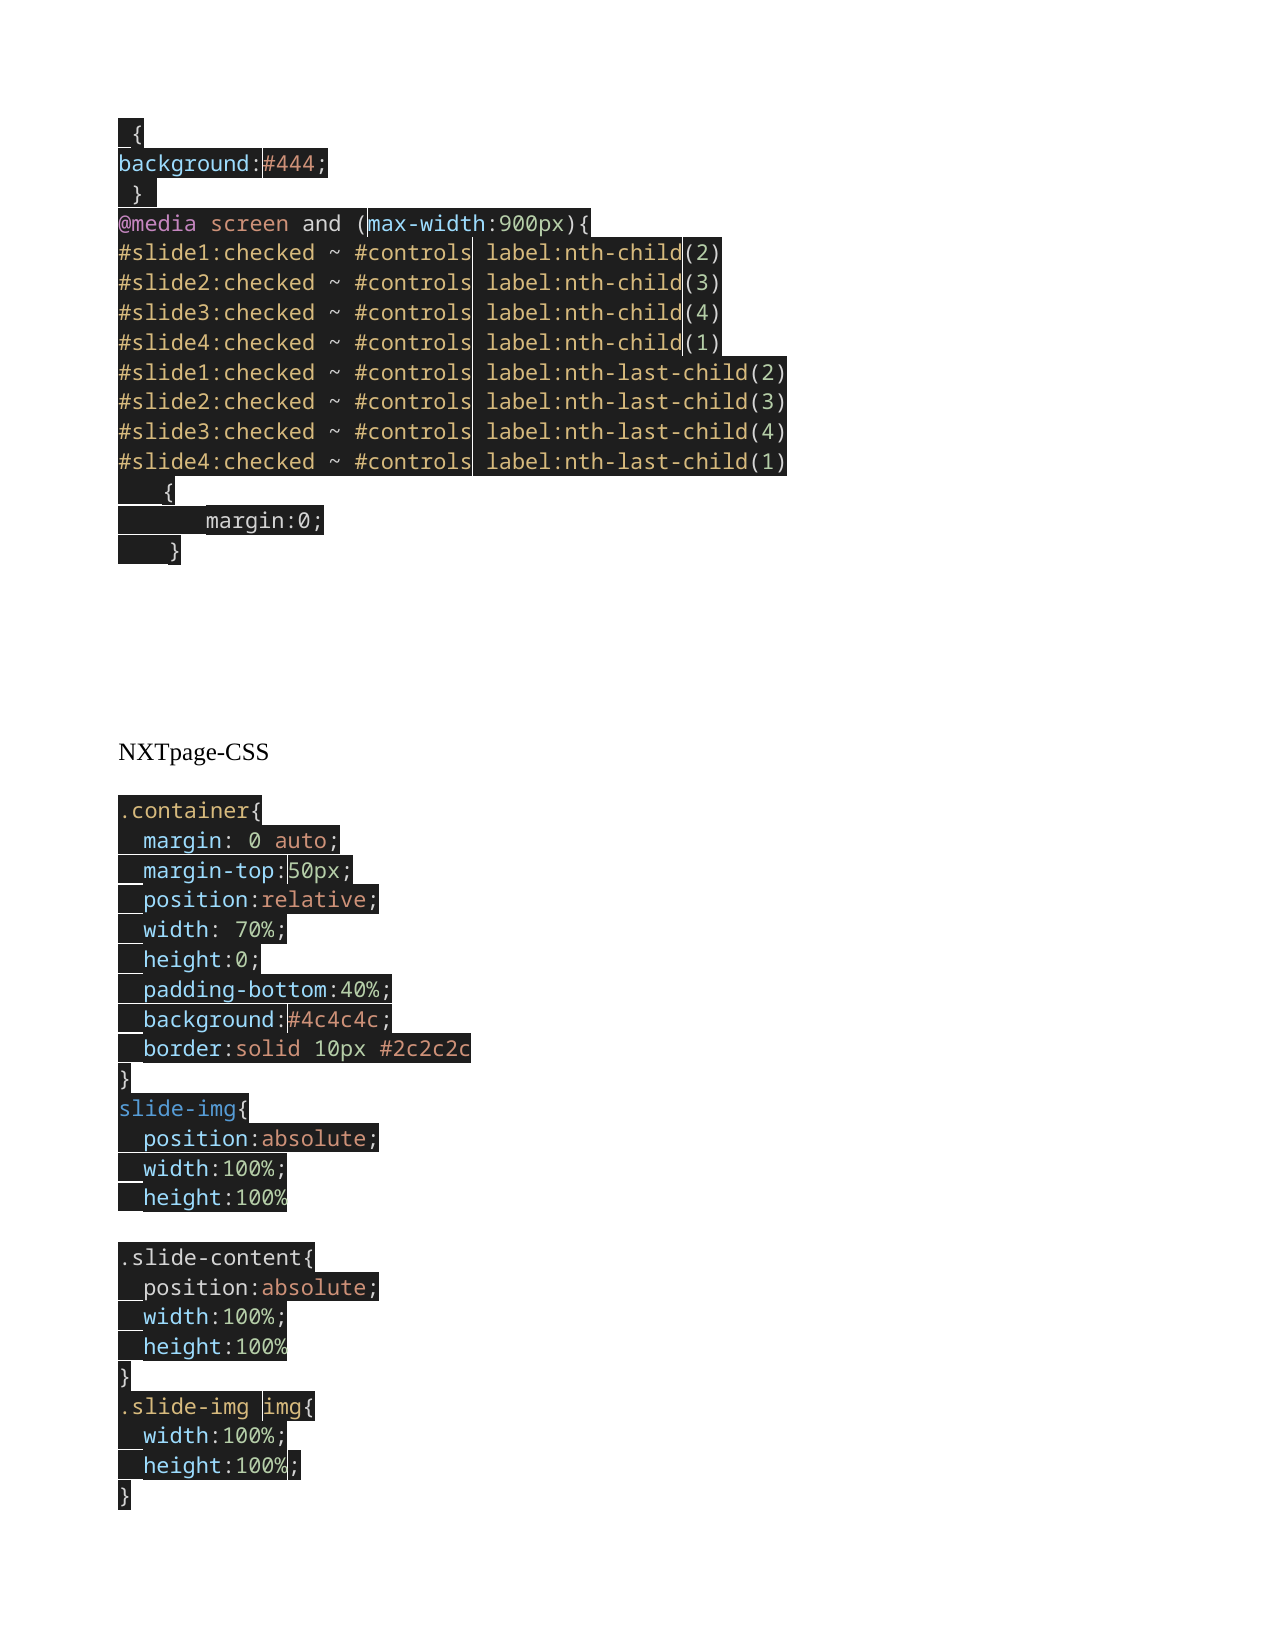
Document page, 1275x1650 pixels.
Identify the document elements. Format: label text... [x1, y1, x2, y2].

text } [118, 178, 1157, 207]
text { [118, 118, 1157, 148]
text width:100%; [118, 1421, 1157, 1450]
text .slide-img img{ [118, 1391, 1157, 1421]
text #slide3:checked ~ #controls label:nth-child(4) [118, 297, 1157, 327]
text #slide3:checked ~ #controls label:nth-last-child(4) [118, 416, 1157, 446]
text margin-top:50px; [118, 854, 1157, 884]
text NXTpage-CSS [118, 737, 1157, 766]
text #slide2:checked ~ #controls label:nth-child(3) [118, 267, 1157, 297]
text height:100% [118, 1182, 1157, 1212]
text position:relative; [118, 884, 1157, 914]
text width:100%; [118, 1152, 1157, 1182]
text padding-bottom:40%; [118, 974, 1157, 1003]
text height:100%; [118, 1450, 1157, 1480]
text .slide-content{ [118, 1242, 1157, 1272]
text width: 70%; [118, 914, 1157, 944]
text width:100%; [118, 1301, 1157, 1331]
text #slide1:checked ~ #controls label:nth-child(2) [118, 237, 1157, 267]
text } [118, 1480, 1157, 1510]
text .container{ [118, 795, 1157, 825]
text border:solid 10px #2c2c2c [118, 1033, 1157, 1063]
text } [118, 535, 1157, 565]
text margin: 0 auto; [118, 825, 1157, 854]
text height:100% [118, 1331, 1157, 1361]
text @media screen and (max-width:900px){ [118, 207, 1157, 237]
text { [118, 476, 1157, 505]
text slide-img{ [118, 1093, 1157, 1123]
text } [118, 1063, 1157, 1093]
text background:#4c4c4c; [118, 1003, 1157, 1033]
text background:#444; [118, 148, 1157, 178]
text height:0; [118, 944, 1157, 974]
text } [118, 1361, 1157, 1391]
text #slide2:checked ~ #controls label:nth-last-child(3) [118, 386, 1157, 416]
text position:absolute; [118, 1272, 1157, 1301]
text #slide4:checked ~ #controls label:nth-last-child(1) [118, 446, 1157, 476]
text margin:0; [118, 505, 1157, 535]
text #slide1:checked ~ #controls label:nth-last-child(2) [118, 356, 1157, 386]
text #slide4:checked ~ #controls label:nth-child(1) [118, 327, 1157, 356]
text position:absolute; [118, 1123, 1157, 1152]
